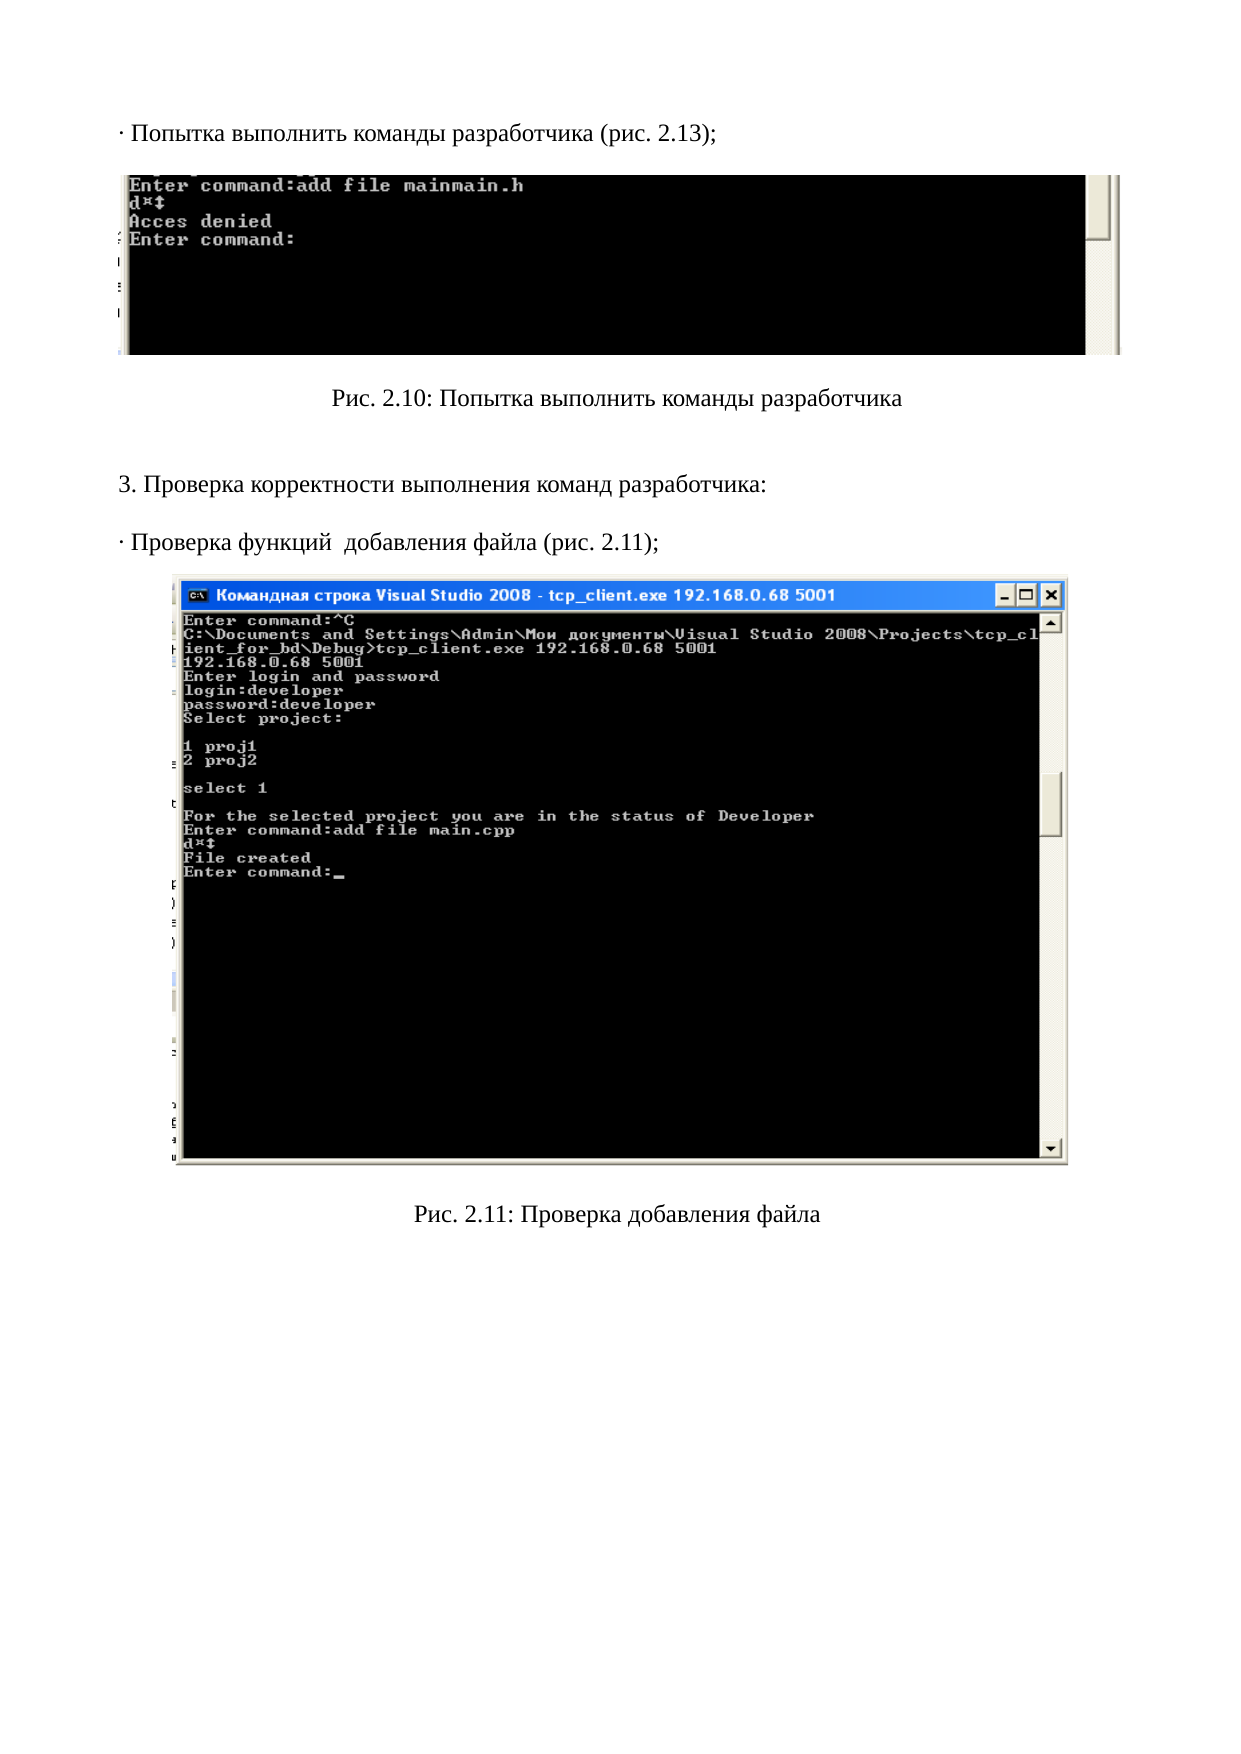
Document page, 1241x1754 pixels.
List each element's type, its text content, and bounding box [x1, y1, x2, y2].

text ∙ Попытка выполнить команды разработчика (рис. 2.13); [118, 118, 1122, 147]
text ∙ Проверка функций добавления файла (рис. 2.11); [118, 527, 1122, 556]
picture [118, 175, 1123, 355]
text Рис. 2.10: Попытка выполнить команды разработчика [118, 383, 1122, 412]
text Рис. 2.11: Проверка добавления файла [118, 1199, 1122, 1227]
picture [172, 574, 1069, 1170]
text 3. Проверка корректности выполнения команд разработчика: [118, 469, 1122, 498]
